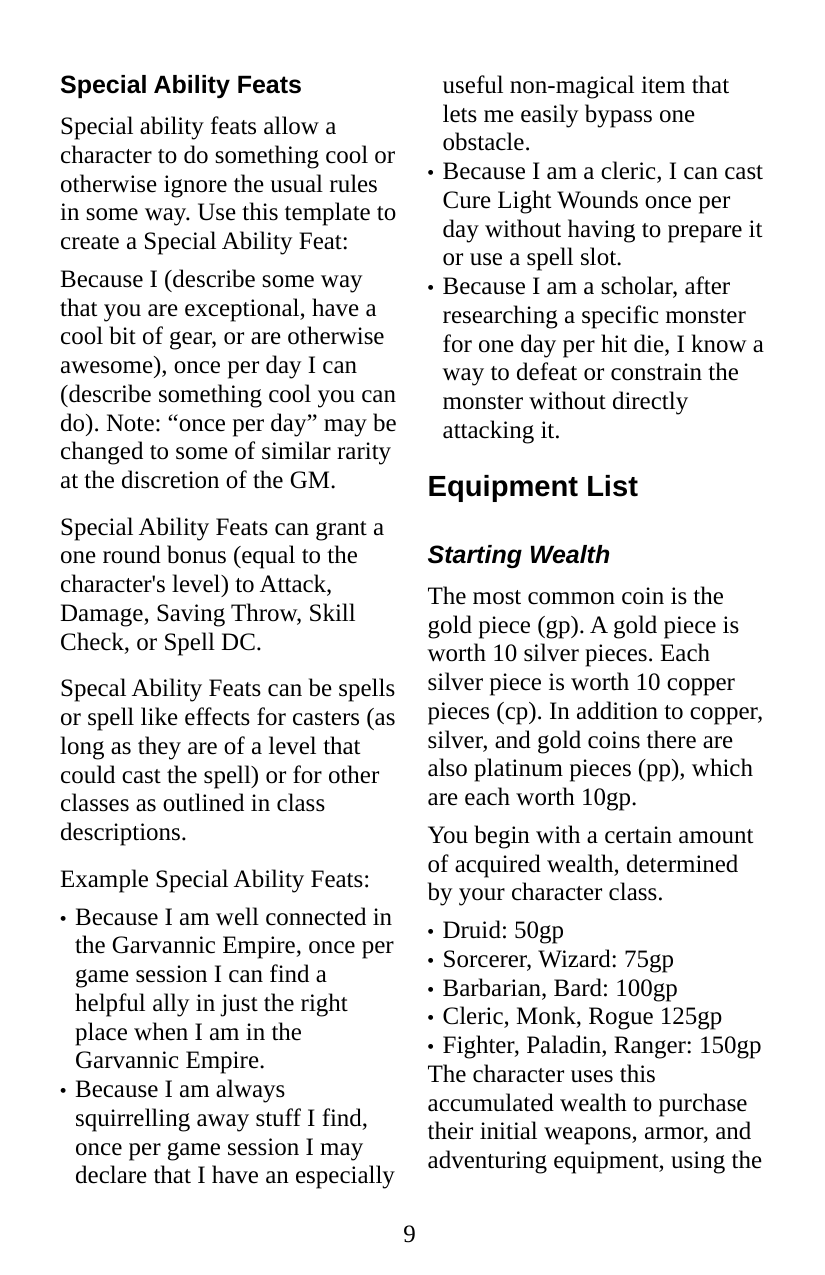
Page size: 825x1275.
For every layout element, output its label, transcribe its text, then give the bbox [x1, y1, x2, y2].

text Example Special Ability Feats: [60, 864, 397, 893]
subtitle Special Ability Feats [60, 70, 397, 99]
text Special ability feats allow a character to do something cool or otherwise ignore the usual rules in some way. Use this template to create a Special Ability Feat: [60, 111, 397, 255]
list Barbarian, Bard: 100gp [427, 973, 765, 1001]
list Sorcerer, Wizard: 75gp [427, 944, 765, 973]
text You begin with a certain amount of acquired wealth, determined by your character class. [427, 820, 765, 906]
text Specal Ability Feats can be spells or spell like effects for casters (as long as they are of a level that could cast the spell) or for other classes as outlined in class descriptions. [60, 673, 397, 846]
text Because I (describe some way that you are exceptional, have a cool bit of gear, or are otherwise awesome), once per day I can (describe something cool you can do). Note: “once per day” may be changed to some of similar rarity at the discretion of the GM. [60, 264, 397, 494]
text The character uses this accumulated wealth to purchase their initial weapons, armor, and adventuring equipment, using the [427, 1059, 765, 1174]
subtitle Starting Wealth [427, 540, 765, 568]
list Because I am a cleric, I can cast Cure Light Wounds once per day without having to prepare it or use a spell slot. [427, 156, 765, 271]
list useful non-magical item that lets me easily bypass one obstacle. [427, 70, 765, 156]
list Because I am a scholar, after researching a specific monster for one day per hit die, I know a way to defeat or constrain the monster without directly attacking it. [427, 271, 765, 444]
text The most common coin is the gold piece (gp). A gold piece is worth 10 silver pieces. Each silver piece is worth 10 copper pieces (cp). In addition to copper, silver, and gold coins there are also platinum pieces (pp), which are each worth 10gp. [427, 581, 765, 811]
list Druid: 50gp [427, 915, 765, 944]
text Special Ability Feats can grant a one round bonus (equal to the character's level) to Attack, Damage, Saving Throw, Skill Check, or Spell DC. [60, 512, 397, 656]
list Because I am well connected in the Garvannic Empire, once per game session I can find a helpful ally in just the right place when I am in the Garvannic Empire. [60, 902, 397, 1074]
list Cleric, Monk, Rogue 125gp [427, 1001, 765, 1030]
list Because I am always squirrelling away stuff I find, once per game session I may declare that I have an especially [60, 1074, 397, 1189]
subtitle Equipment List [427, 469, 765, 502]
list Fighter, Paladin, Ranger: 150gp [427, 1030, 765, 1059]
